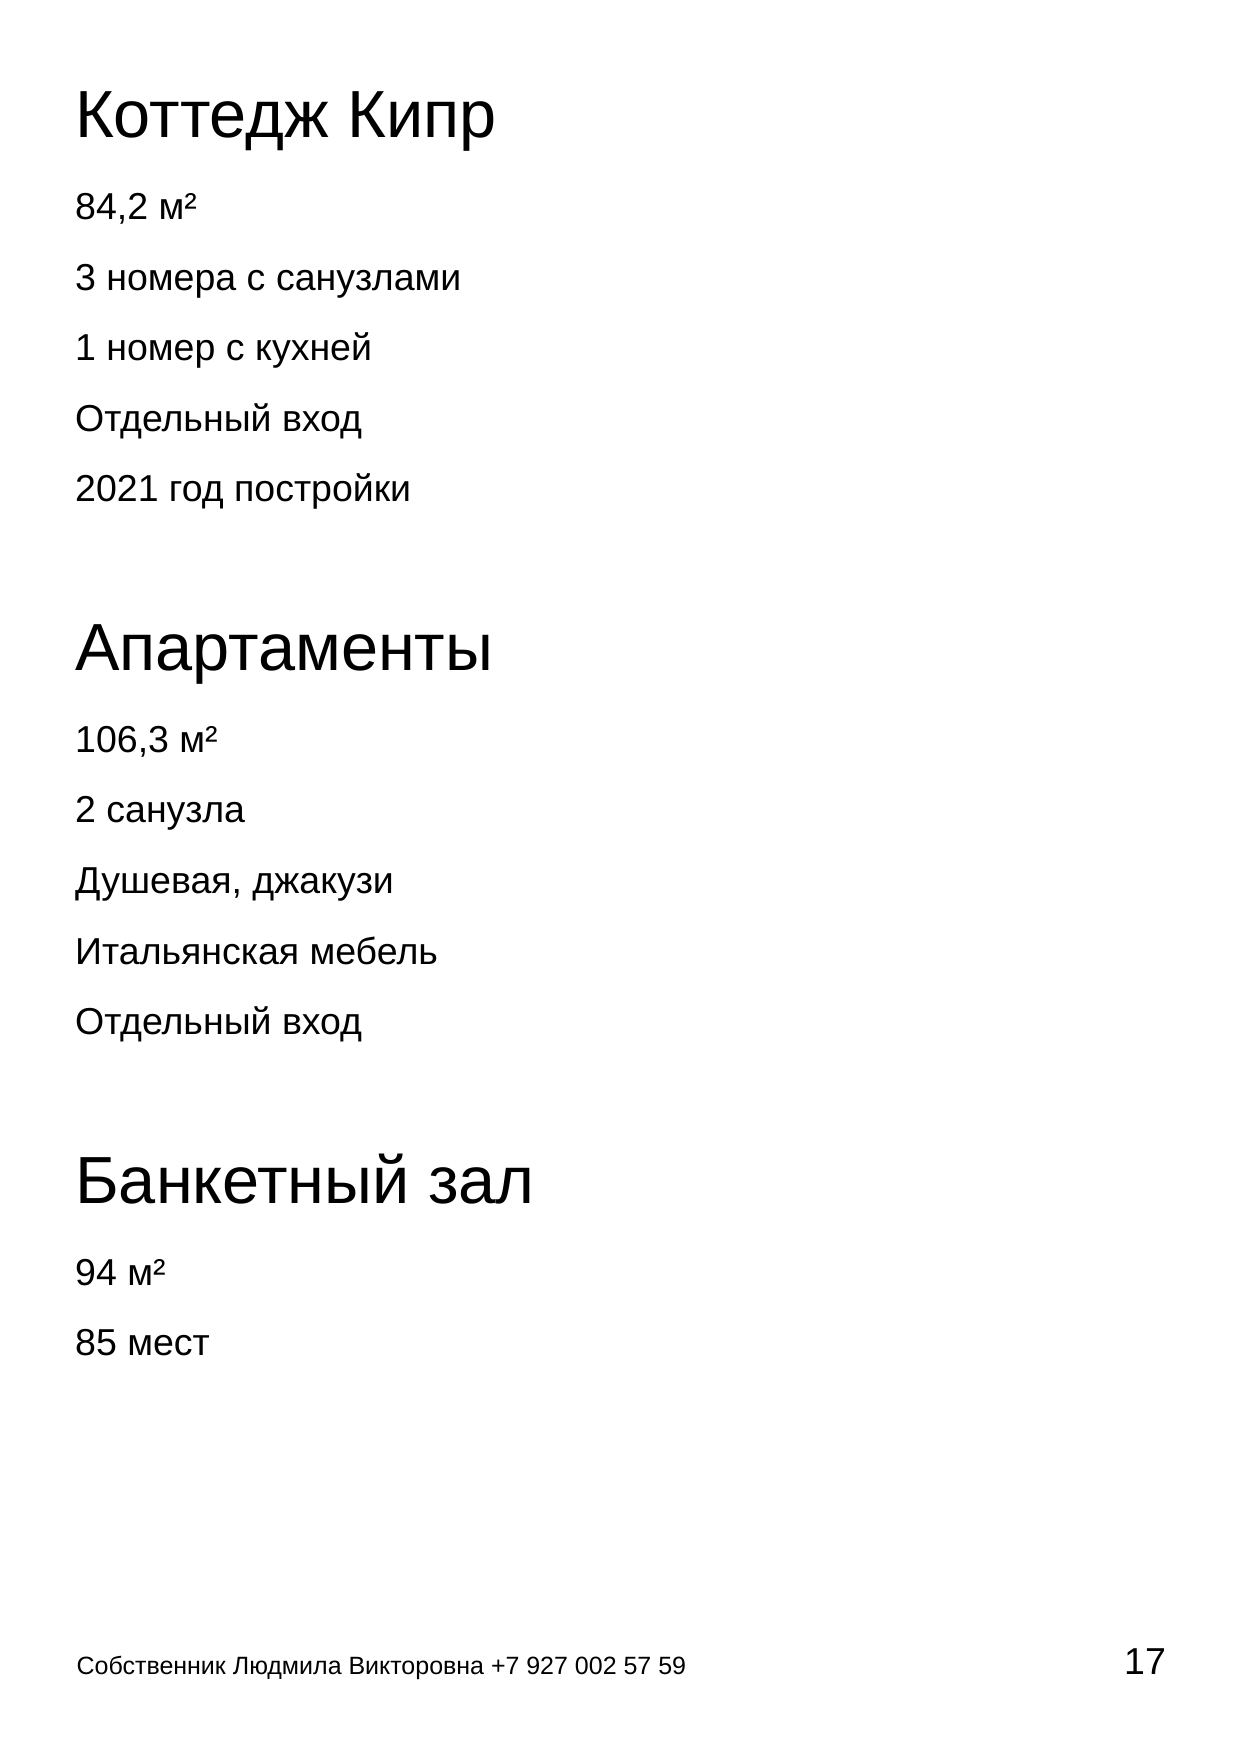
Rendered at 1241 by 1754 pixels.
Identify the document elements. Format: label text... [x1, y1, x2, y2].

text 3 номера с санузлами [75, 255, 1166, 298]
text 94 м² [75, 1250, 1166, 1293]
text 106,3 м² [75, 717, 1166, 760]
subtitle Банкетный зал [75, 1141, 1166, 1217]
text Итальянская мебель [75, 929, 1166, 972]
text 84,2 м² [75, 184, 1166, 227]
subtitle Апартаменты [75, 608, 1166, 684]
text Отдельный вход [75, 396, 1166, 439]
text 2 санузла [75, 788, 1166, 831]
text 1 номер с кухней [75, 325, 1166, 368]
text 2021 год постройки [75, 467, 1166, 510]
text 85 мест [75, 1321, 1166, 1364]
text Душевая, джакузи [75, 858, 1166, 901]
subtitle Коттедж Кипр [75, 75, 1166, 152]
text Отдельный вход [75, 999, 1166, 1043]
